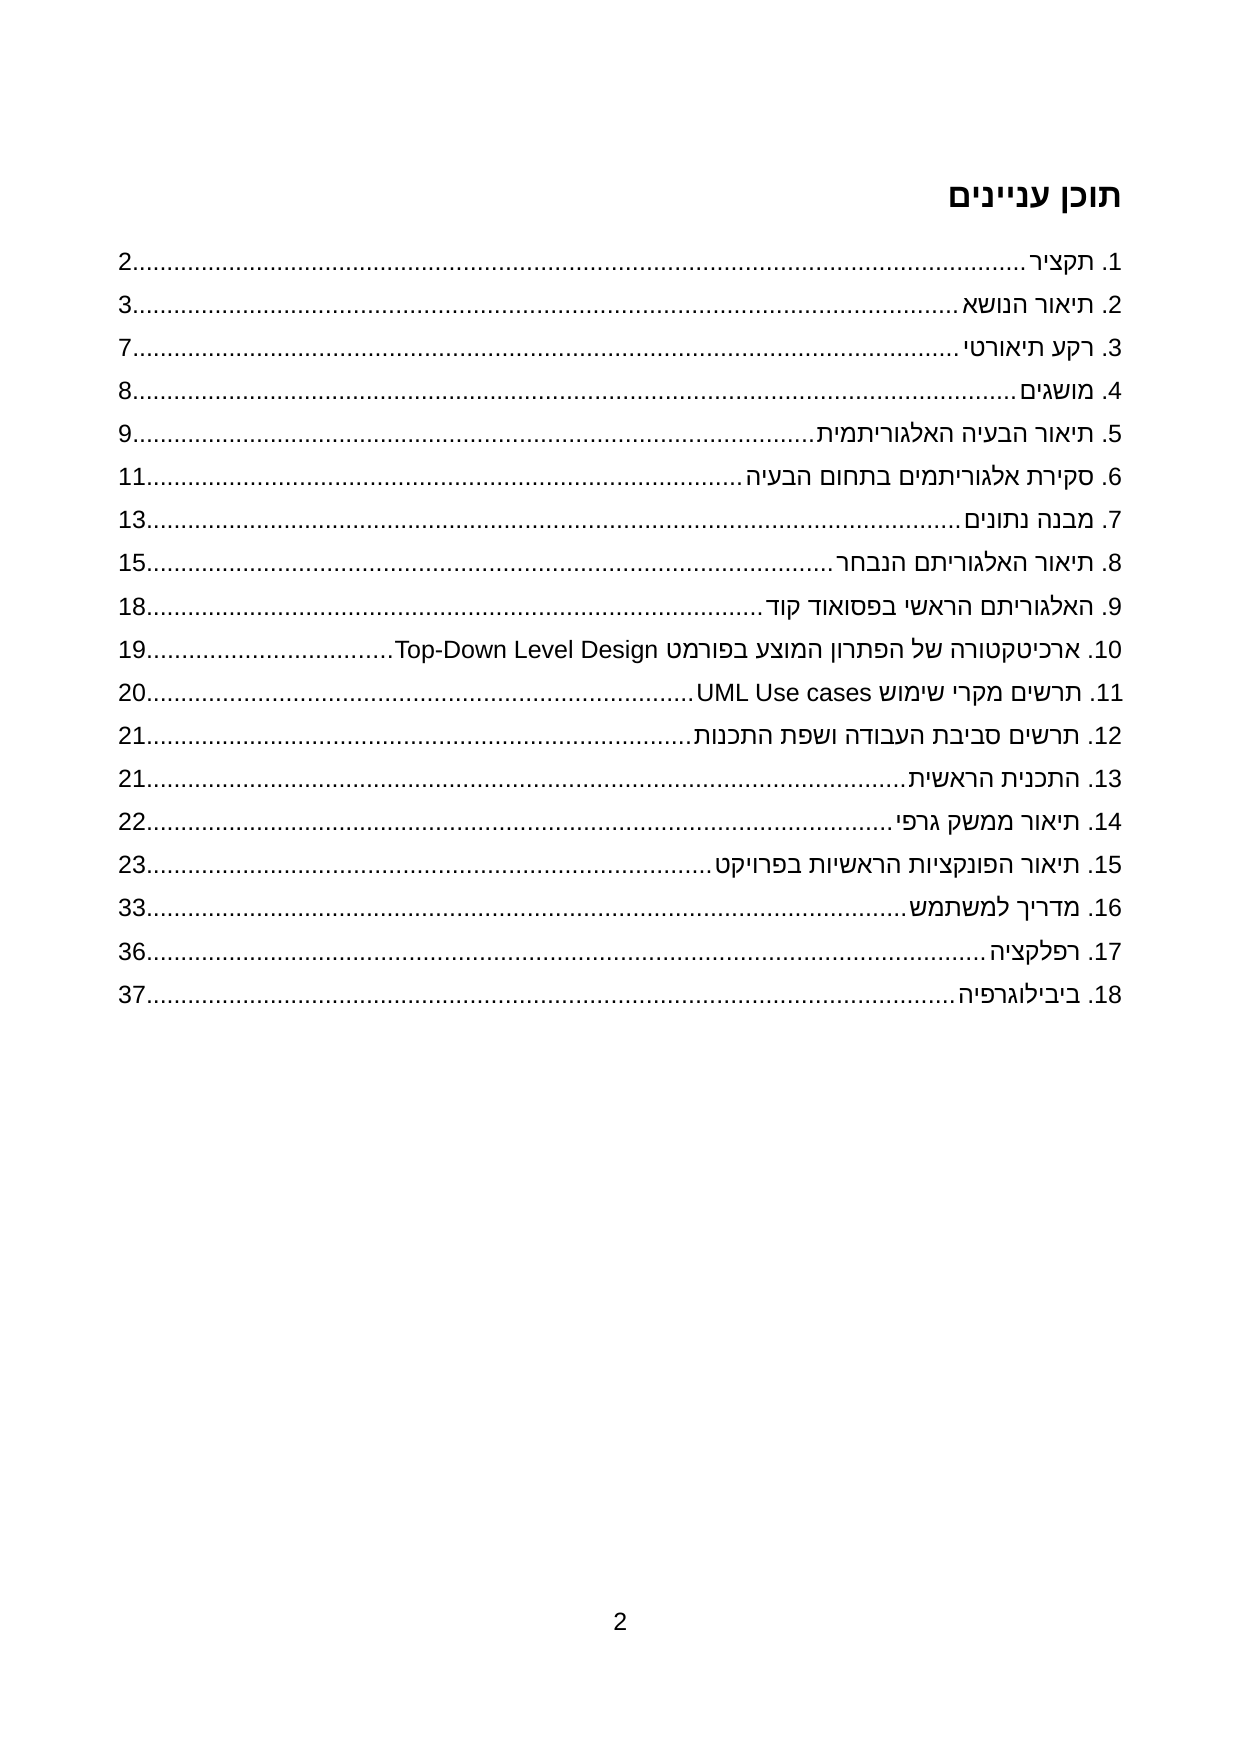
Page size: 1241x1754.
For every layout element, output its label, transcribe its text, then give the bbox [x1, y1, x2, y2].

text 18. ביבילוגרפיה 37 [118, 979, 1122, 1008]
text 10. ארכיטקטורה של הפתרון המוצע בפורמט Top-Down Level Design 19 [118, 634, 1122, 663]
text 15. תיאור הפונקציות הראשיות בפרויקט 23 [118, 850, 1122, 879]
text 4. מושגים 8 [118, 376, 1122, 404]
text 14. תיאור ממשק גרפי 22 [118, 807, 1122, 836]
text 12. תרשים סביבת העבודה ושפת התכנות 21 [118, 721, 1122, 749]
subtitle תוכן עניינים [118, 176, 1122, 215]
text 2. תיאור הנושא 3 [118, 289, 1122, 318]
text 17. רפלקציה 36 [118, 936, 1122, 965]
text 5. תיאור הבעיה האלגוריתמית 9 [118, 419, 1122, 448]
text 13. התכנית הראשית 21 [118, 764, 1122, 793]
text 7. מבנה נתונים 13 [118, 505, 1122, 534]
text 9. האלגוריתם הראשי בפסואוד קוד 18 [118, 591, 1122, 620]
text 1. תקציר 2 [118, 246, 1122, 275]
text 6. סקירת אלגוריתמים בתחום הבעיה 11 [118, 462, 1122, 491]
text 3. רקע תיאורטי 7 [118, 333, 1122, 361]
text 11. תרשים מקרי שימוש UML Use cases 20 [118, 678, 1122, 706]
text 16. מדריך למשתמש 33 [118, 893, 1122, 922]
text 8. תיאור האלגוריתם הנבחר 15 [118, 548, 1122, 577]
